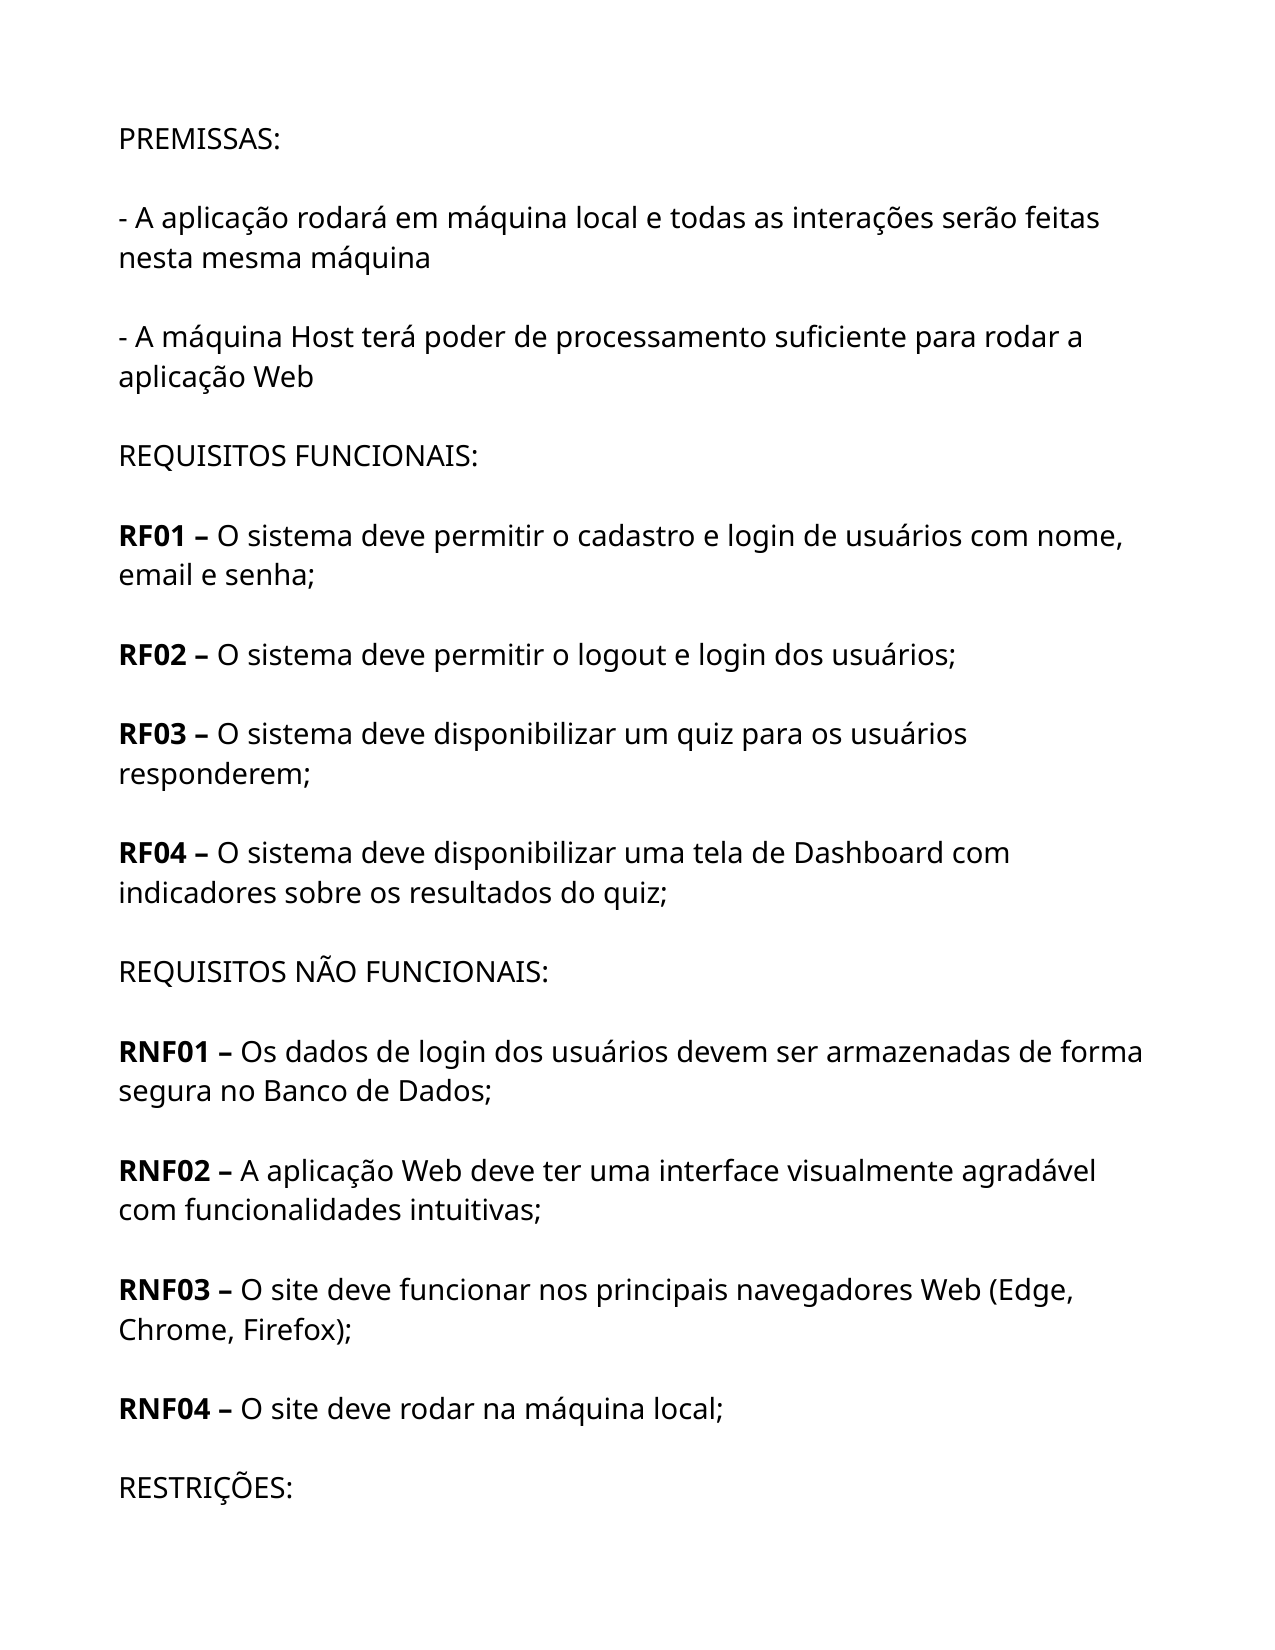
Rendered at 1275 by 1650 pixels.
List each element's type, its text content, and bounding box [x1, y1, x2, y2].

text - A máquina Host terá poder de processamento suficiente para rodar a aplicação Web [118, 317, 1157, 396]
text RNF01 – Os dados de login dos usuários devem ser armazenadas de forma segura no Banco de Dados; [118, 1031, 1157, 1110]
text RF04 – O sistema deve disponibilizar uma tela de Dashboard com indicadores sobre os resultados do quiz; [118, 832, 1157, 912]
text RF02 – O sistema deve permitir o logout e login dos usuários; [118, 634, 1157, 674]
text RF03 – O sistema deve disponibilizar um quiz para os usuários responderem; [118, 713, 1157, 793]
text RF01 – O sistema deve permitir o cadastro e login de usuários com nome, email e senha; [118, 515, 1157, 594]
text REQUISITOS NÃO FUNCIONAIS: [118, 952, 1157, 991]
text RNF04 – O site deve rodar na máquina local; [118, 1388, 1157, 1428]
text RESTRIÇÕES: [118, 1467, 1157, 1507]
text REQUISITOS FUNCIONAIS: [118, 436, 1157, 475]
text RNF03 – O site deve funcionar nos principais navegadores Web (Edge, Chrome, Firefox); [118, 1269, 1157, 1348]
text RNF02 – A aplicação Web deve ter uma interface visualmente agradável com funcionalidades intuitivas; [118, 1150, 1157, 1229]
text PREMISSAS: [118, 118, 1157, 158]
text - A aplicação rodará em máquina local e todas as interações serão feitas nesta mesma máquina [118, 197, 1157, 277]
